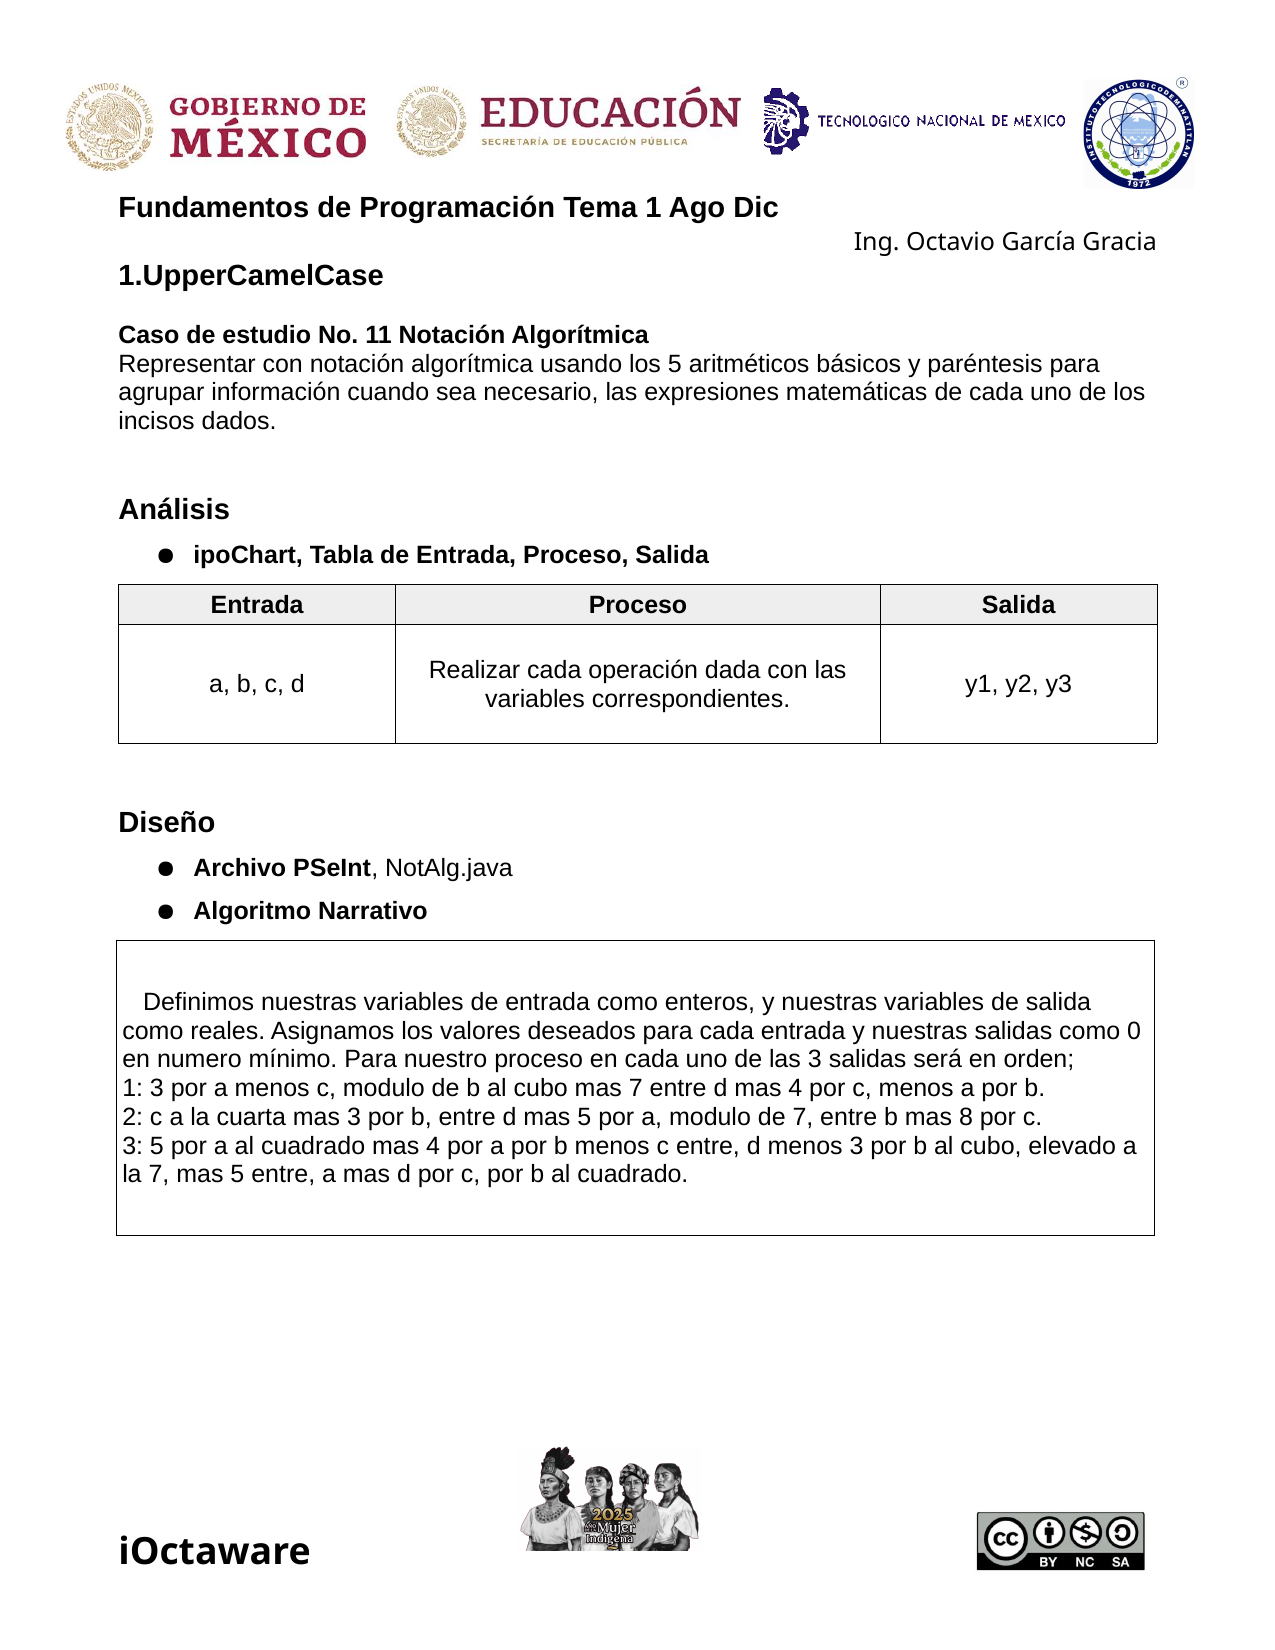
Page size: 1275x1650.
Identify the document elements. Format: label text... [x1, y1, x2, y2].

text Representar con notación algorítmica usando los 5 aritméticos básicos y paréntesis para agrupar información cuando sea necesario, las expresiones matemáticas de cada uno de los incisos dados. [118, 349, 1157, 435]
text Análisis [118, 492, 1157, 526]
table_cell Realizar cada operación dada con las variables correspondientes. [396, 625, 880, 742]
text 1.UpperCamelCase [118, 258, 1157, 291]
table_cell y1, y2, y3 [881, 625, 1157, 742]
text Caso de estudio No. 11 Notación Algorítmica [118, 320, 1157, 349]
list ipoChart, Tabla de Entrada, Proceso, Salida [156, 540, 1157, 569]
text Diseño [118, 805, 1157, 839]
table_header Definimos nuestras variables de entrada como enteros, y nuestras variables de salida como reales. Asignamos los valores deseados para cada entrada y nuestras salidas como 0 en numero mínimo. Para nuestro proceso en cada uno de las 3 salidas será en orden; 1: 3 por a menos c, modulo de b al cubo mas 7 entre d mas 4 por c, menos a por b. 2: c a la cuarta mas 3 por b, entre d mas 5 por a, modulo de 7, entre b mas 8 por c. 3: 5 por a al cuadrado mas 4 por a por b menos c entre, d menos 3 por b al cubo, elevado a la 7, mas 5 entre, a mas d por c, por b al cuadrado. [117, 941, 1154, 1235]
picture [515, 1446, 702, 1551]
list Archivo PSeInt, NotAlg.java [156, 853, 1157, 882]
table_header Salida [881, 585, 1157, 624]
picture [974, 1510, 1147, 1573]
picture [1083, 77, 1194, 189]
list Algoritmo Narrativo [156, 896, 1157, 925]
table_header Entrada [119, 585, 395, 624]
picture [392, 83, 741, 159]
table_cell a, b, c, d [119, 625, 395, 742]
picture [65, 83, 366, 171]
picture [762, 84, 1073, 158]
table_header Proceso [396, 585, 880, 624]
